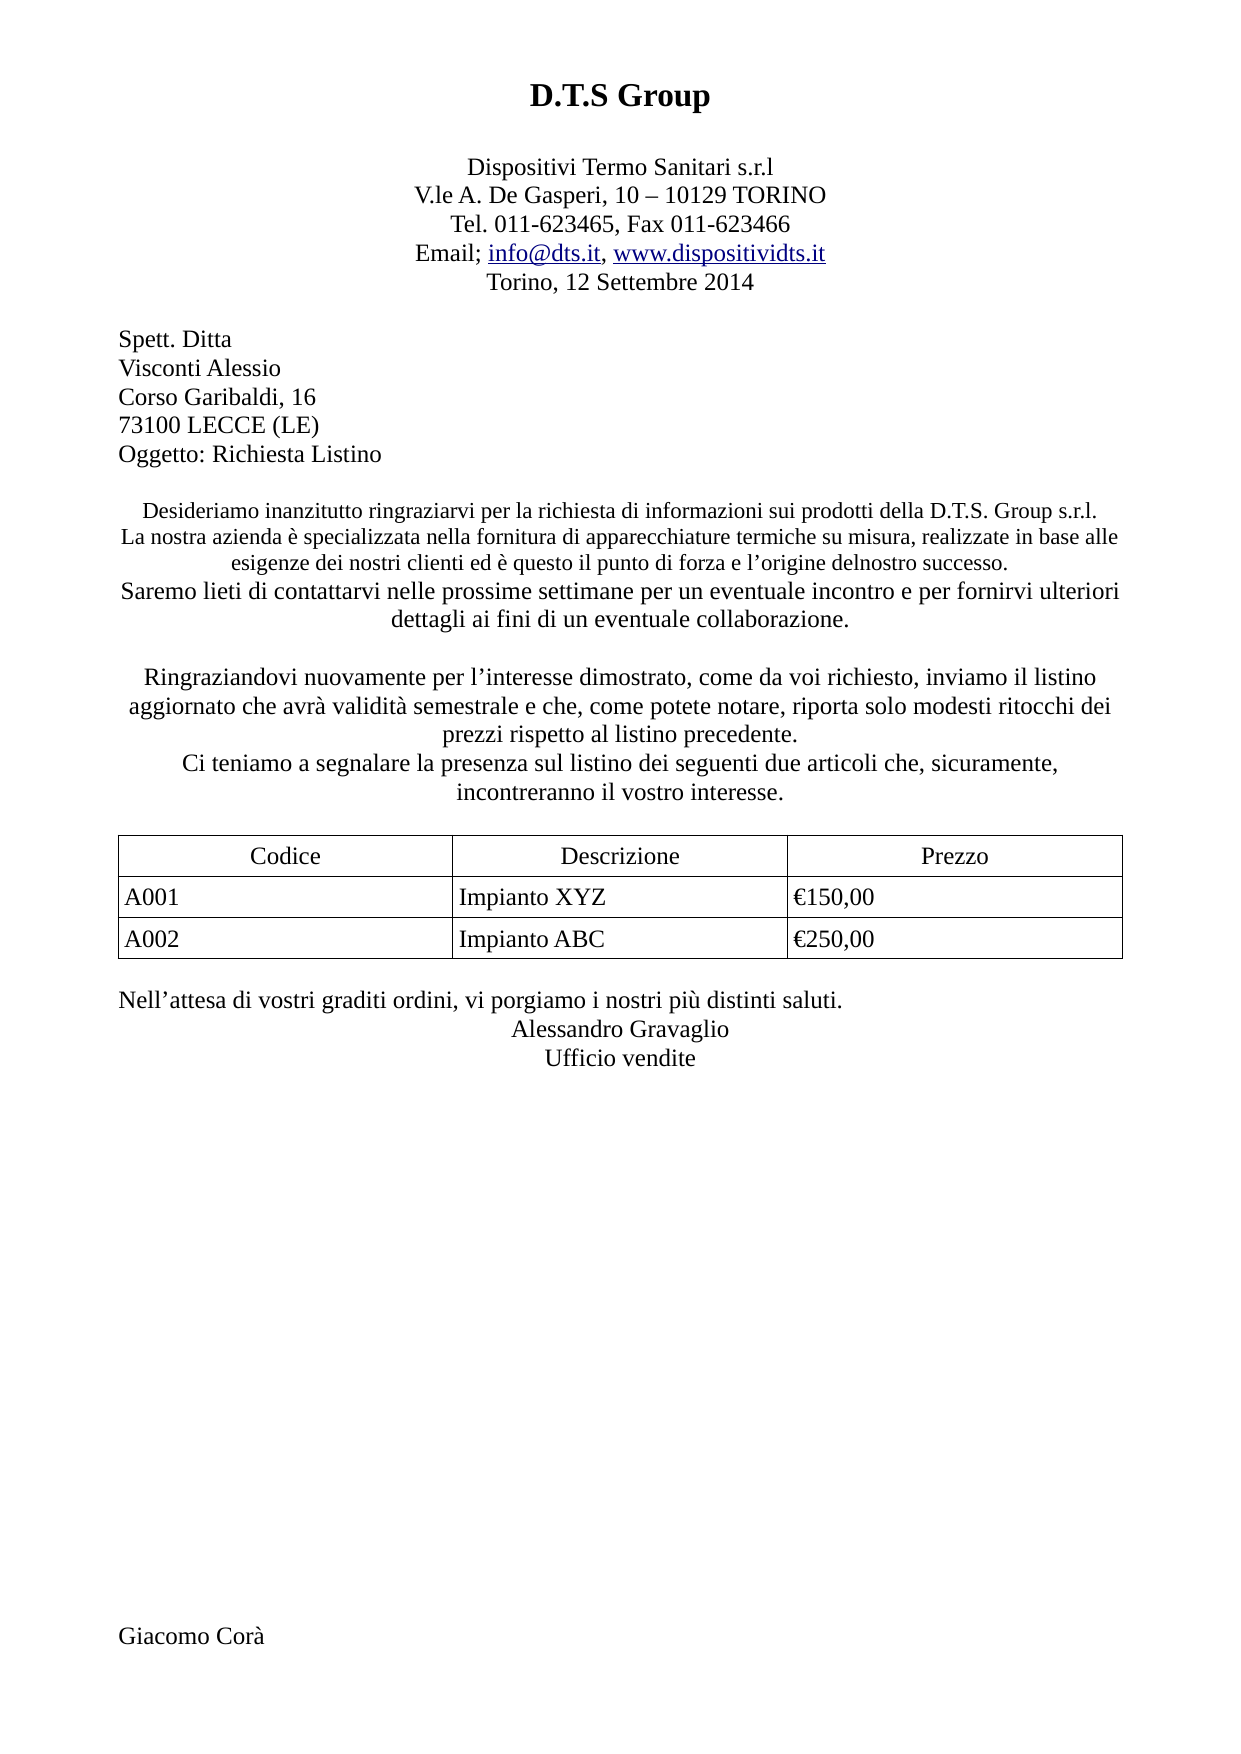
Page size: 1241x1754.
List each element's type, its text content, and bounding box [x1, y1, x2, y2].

table_cell A001 [119, 877, 452, 917]
text 73100 LECCE (LE) [118, 410, 1122, 439]
table_cell €150,00 [788, 877, 1122, 917]
table_cell €250,00 [788, 918, 1122, 958]
text Tel. 011-623465, Fax 011-623466 [118, 209, 1122, 238]
text Alessandro Gravaglio [118, 1014, 1122, 1043]
table_cell Impianto XYZ [453, 877, 787, 917]
text Nell’attesa di vostri graditi ordini, vi porgiamo i nostri più distinti saluti. [118, 986, 1122, 1014]
text Torino, 12 Settembre 2014 [118, 267, 1122, 295]
text Dispositivi Termo Sanitari s.r.l [118, 152, 1122, 180]
text Oggetto: Richiesta Listino [118, 439, 1122, 468]
text Spett. Ditta [118, 324, 1122, 353]
text Ringraziandovi nuovamente per l’interesse dimostrato, come da voi richiesto, inviamo il listino aggiornato che avrà validità semestrale e che, come potete notare, riporta solo modesti ritocchi dei prezzi rispetto al listino precedente. [118, 662, 1122, 748]
text Corso Garibaldi, 16 [118, 382, 1122, 410]
text Ci teniamo a segnalare la presenza sul listino dei seguenti due articoli che, sicuramente, incontreranno il vostro interesse. [118, 748, 1122, 806]
text Saremo lieti di contattarvi nelle prossime settimane per un eventuale incontro e per fornirvi ulteriori dettagli ai fini di un eventuale collaborazione. [118, 576, 1122, 633]
text V.le A. De Gasperi, 10 – 10129 TORINO [118, 180, 1122, 209]
text Desideriamo inanzitutto ringraziarvi per la richiesta di informazioni sui prodotti della D.T.S. Group s.r.l. [118, 497, 1122, 523]
text Ufficio vendite [118, 1043, 1122, 1072]
table_header Descrizione [453, 836, 787, 876]
text La nostra azienda è specializzata nella fornitura di apparecchiature termiche su misura, realizzate in base alle esigenze dei nostri clienti ed è questo il punto di forza e l’origine delnostro successo. [118, 523, 1122, 576]
text Email; info@dts.it, www.dispositividts.it [118, 238, 1122, 267]
table_cell Impianto ABC [453, 918, 787, 958]
text Visconti Alessio [118, 353, 1122, 382]
table_header Codice [119, 836, 452, 876]
text D.T.S Group [118, 75, 1122, 113]
table_cell A002 [119, 918, 452, 958]
table_header Prezzo [788, 836, 1122, 876]
